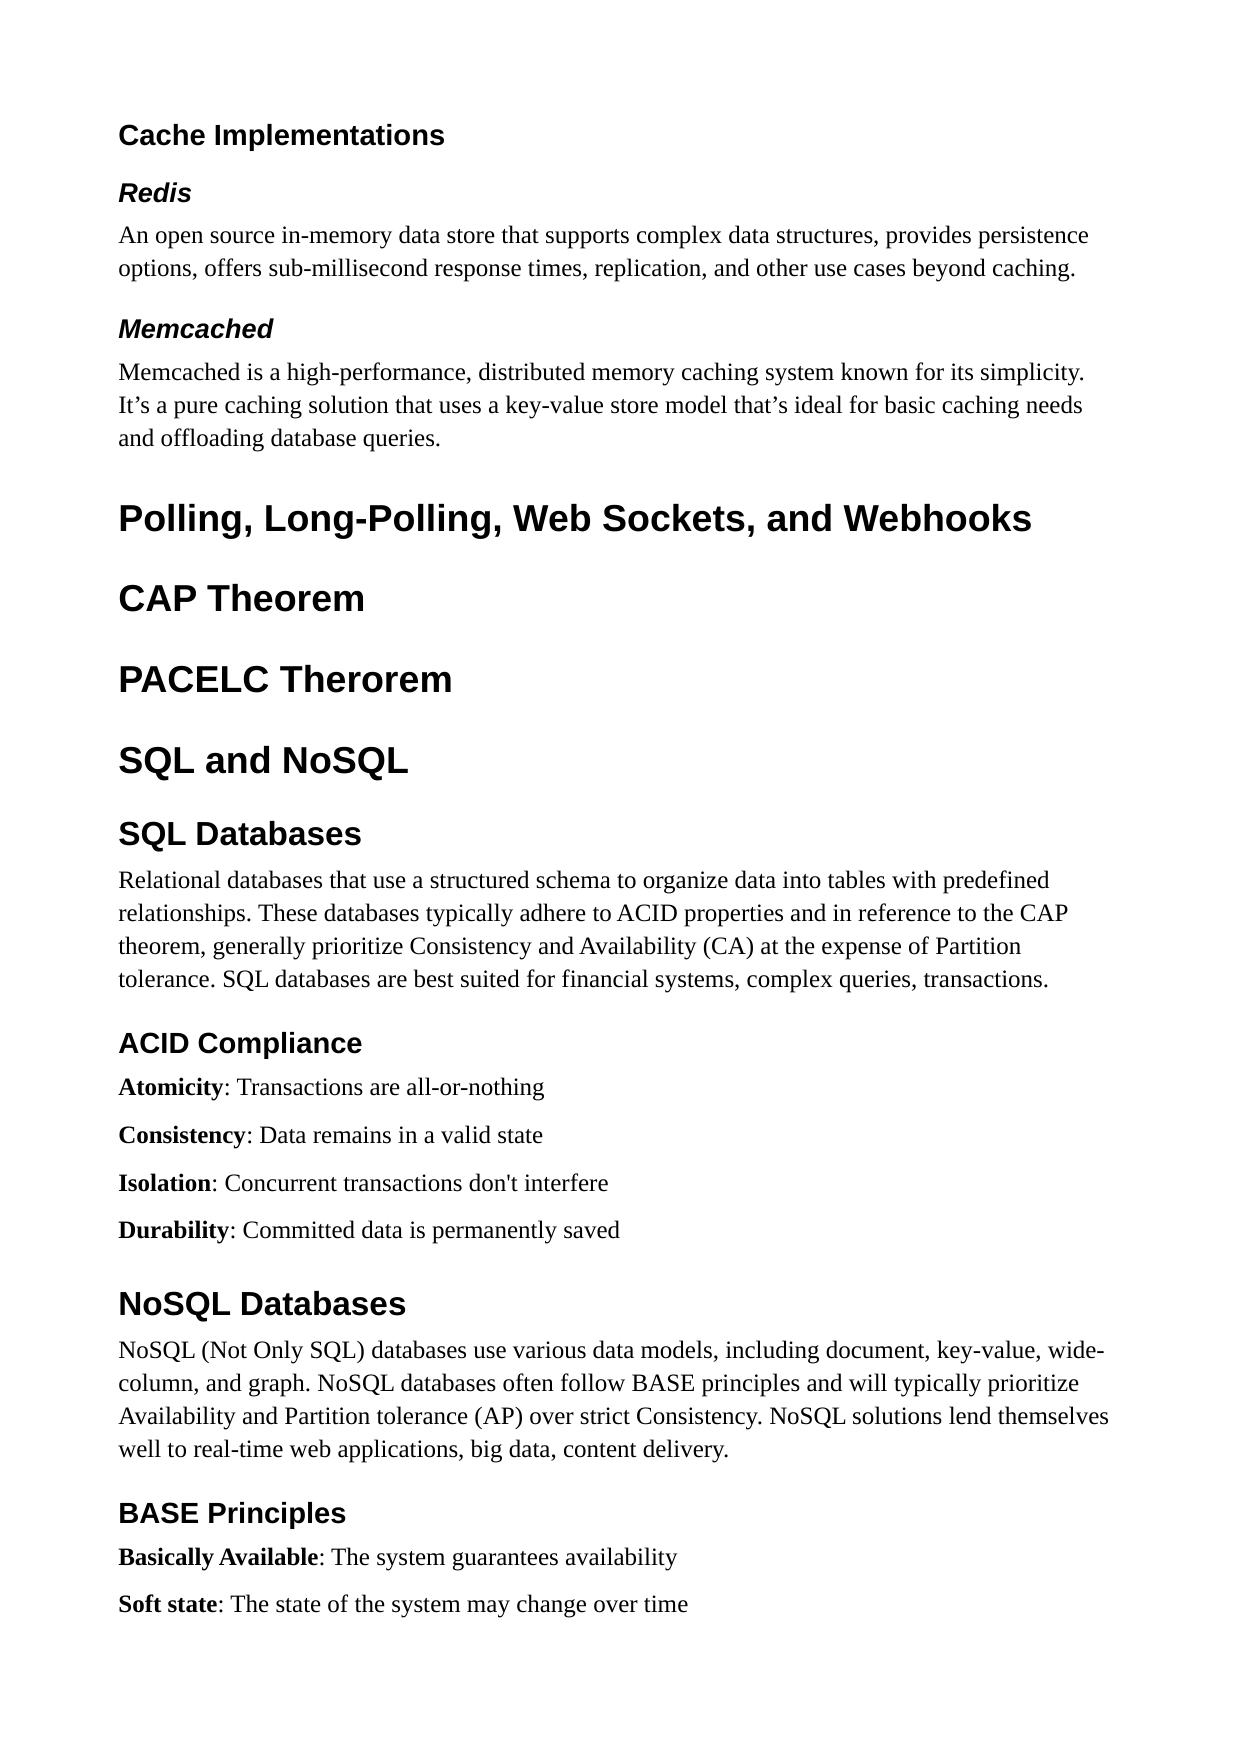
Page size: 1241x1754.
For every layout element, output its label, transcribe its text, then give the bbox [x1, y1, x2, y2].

subtitle Polling, Long-Polling, Web Sockets, and Webhooks [118, 496, 1122, 539]
subtitle SQL and NoSQL [118, 738, 1122, 781]
subtitle ACID Compliance [118, 1026, 1122, 1060]
text NoSQL (Not Only SQL) databases use various data models, including document, key-value, wide-column, and graph. NoSQL databases often follow BASE principles and will typically prioritize Availability and Partition tolerance (AP) over strict Consistency. NoSQL solutions lend themselves well to real-time web applications, big data, content delivery. [118, 1335, 1122, 1462]
subtitle Memcached [118, 313, 1122, 345]
text Memcached is a high-performance, distributed memory caching system known for its simplicity. It’s a pure caching solution that uses a key-value store model that’s ideal for basic caching needs and offloading database queries. [118, 357, 1122, 452]
subtitle Redis [118, 177, 1122, 208]
text Relational databases that use a structured schema to organize data into tables with predefined relationships. These databases typically adhere to ACID properties and in reference to the CAP theorem, generally prioritize Consistency and Availability (CA) at the expense of Partition tolerance. SQL databases are best suited for financial systems, complex queries, transactions. [118, 865, 1122, 993]
subtitle NoSQL Databases [118, 1284, 1122, 1322]
subtitle BASE Principles [118, 1496, 1122, 1529]
text Isolation: Concurrent transactions don't interfere [118, 1168, 1122, 1196]
text Soft state: The state of the system may change over time [118, 1589, 1122, 1618]
subtitle Cache Implementations [118, 118, 1122, 152]
text Basically Available: The system guarantees availability [118, 1542, 1122, 1571]
subtitle PACELC Therorem [118, 657, 1122, 700]
text Durability: Committed data is permanently saved [118, 1215, 1122, 1244]
text An open source in-memory data store that supports complex data structures, provides persistence options, offers sub-millisecond response times, replication, and other use cases beyond caching. [118, 220, 1122, 282]
text Atomicity: Transactions are all-or-nothing [118, 1072, 1122, 1101]
text Consistency: Data remains in a valid state [118, 1120, 1122, 1149]
subtitle CAP Theorem [118, 577, 1122, 620]
subtitle SQL Databases [118, 814, 1122, 853]
